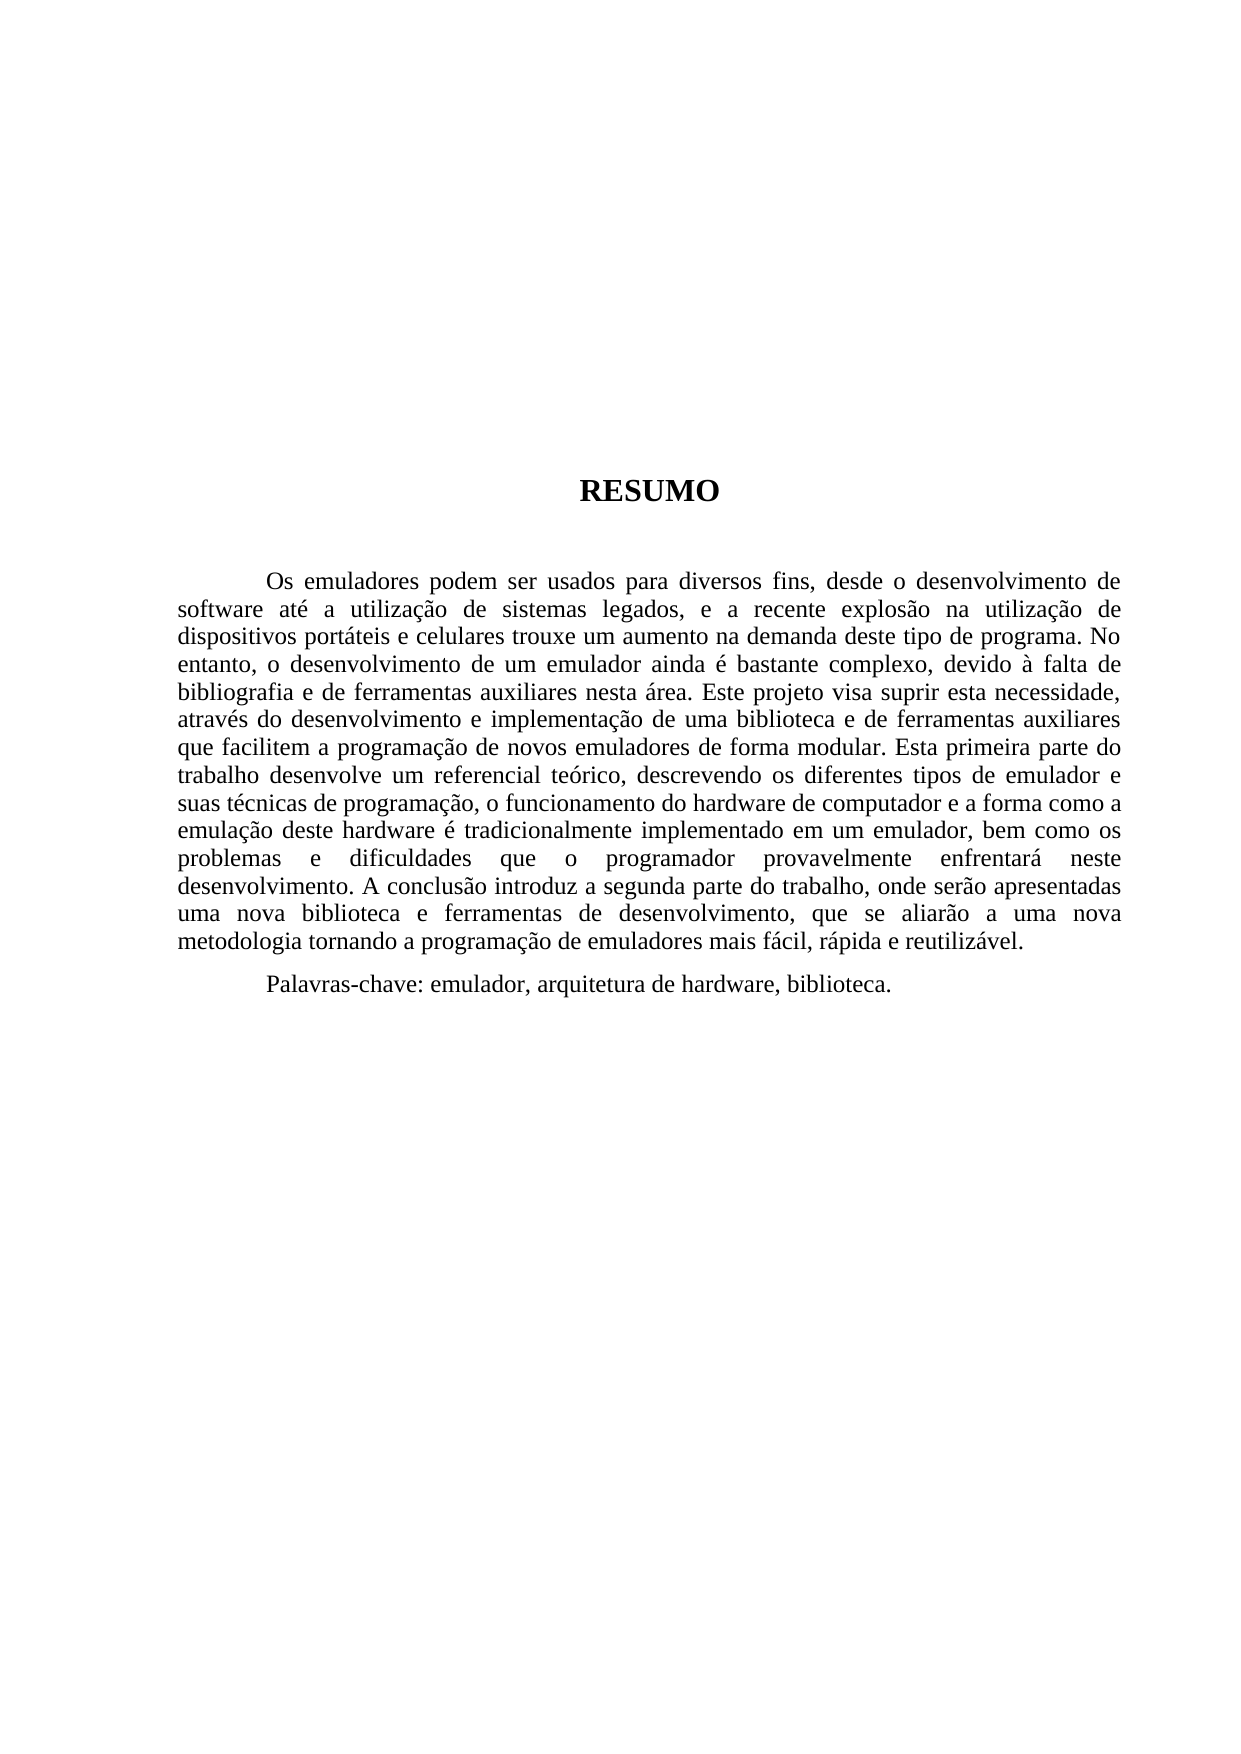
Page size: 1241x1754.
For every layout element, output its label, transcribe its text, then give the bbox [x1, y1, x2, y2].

subtitle Resumo [177, 472, 1122, 508]
text Palavras-chave: emulador, arquitetura de hardware, biblioteca. [177, 970, 1122, 997]
text Os emuladores podem ser usados para diversos fins, desde o desenvolvimento de software até a utilização de sistemas legados, e a recente explosão na utilização de dispositivos portáteis e celulares trouxe um aumento na demanda deste tipo de programa. No entanto, o desenvolvimento de um emulador ainda é bastante complexo, devido à falta de bibliografia e de ferramentas auxiliares nesta área. Este projeto visa suprir esta necessidade, através do desenvolvimento e implementação de uma biblioteca e de ferramentas auxiliares que facilitem a programação de novos emuladores de forma modular. Esta primeira parte do trabalho desenvolve um referencial teórico, descrevendo os diferentes tipos de emulador e suas técnicas de programação, o funcionamento do hardware de computador e a forma como a emulação deste hardware é tradicionalmente implementado em um emulador, bem como os problemas e dificuldades que o programador provavelmente enfrentará neste desenvolvimento. A conclusão introduz a segunda parte do trabalho, onde serão apresentadas uma nova biblioteca e ferramentas de desenvolvimento, que se aliarão a uma nova metodologia tornando a programação de emuladores mais fácil, rápida e reutilizável. [177, 567, 1122, 955]
